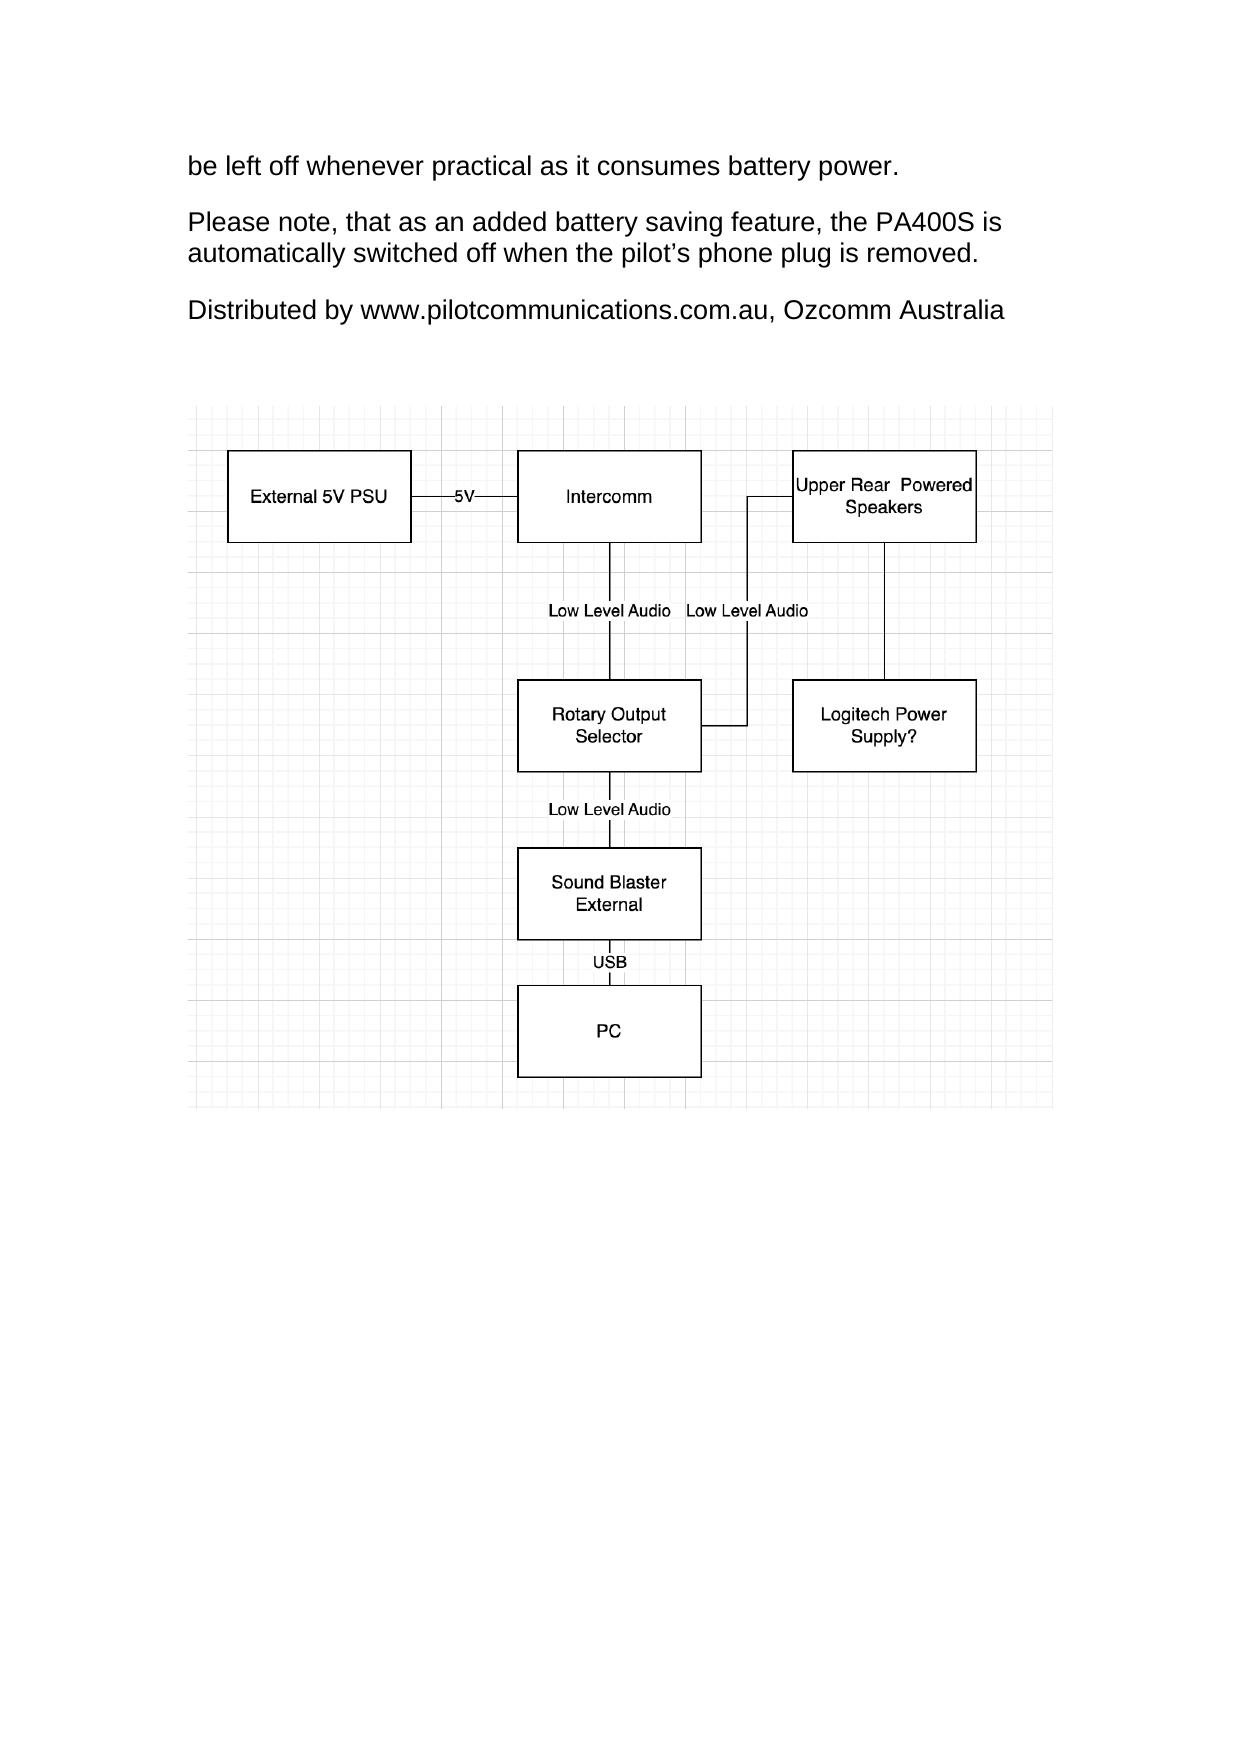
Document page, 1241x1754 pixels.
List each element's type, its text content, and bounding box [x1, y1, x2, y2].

text be left off whenever practical as it consumes battery power. [187, 150, 1053, 181]
picture [187, 406, 1053, 1109]
text Distributed by www.pilotcommunications.com.au, Ozcomm Australia [187, 294, 1053, 325]
text Please note, that as an added battery saving feature, the PA400S is automatically switched off when the pilot’s phone plug is removed. [187, 206, 1053, 269]
